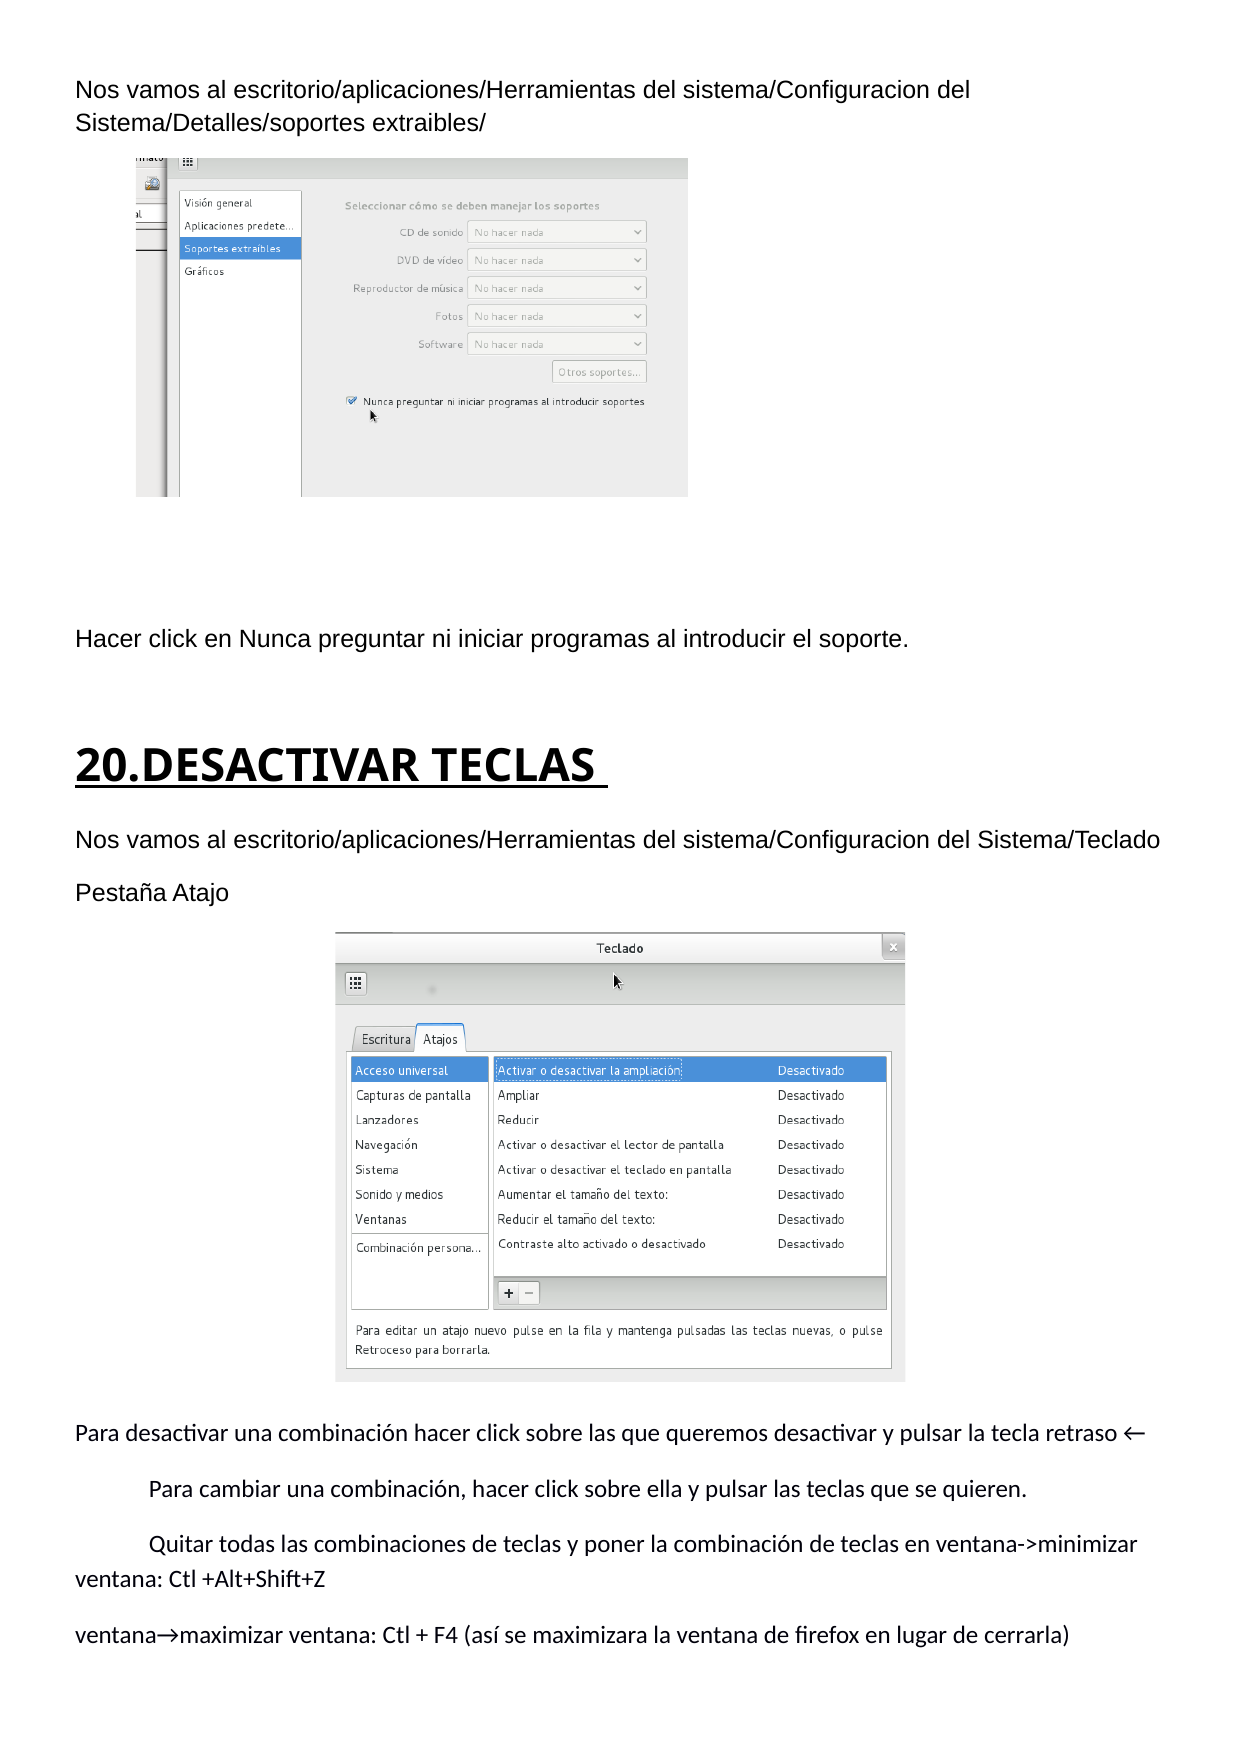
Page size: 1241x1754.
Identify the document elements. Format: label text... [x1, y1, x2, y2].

text Hacer click en Nunca preguntar ni iniciar programas al introducir el soporte. [75, 624, 1165, 653]
picture [335, 932, 905, 1382]
text Para cambiar una combinación, hacer click sobre ella y pulsar las teclas que se quieren. [75, 1473, 1165, 1503]
text Quitar todas las combinaciones de teclas y poner la combinación de teclas en ventana->minimizar ventana: Ctl +Alt+Shift+Z [75, 1529, 1165, 1594]
text Pestaña Atajo [75, 878, 1165, 907]
text Nos vamos al escritorio/aplicaciones/Herramientas del sistema/Configuracion del Sistema/Detalles/soportes extraibles/ [75, 75, 1165, 137]
picture [135, 158, 688, 497]
text Nos vamos al escritorio/aplicaciones/Herramientas del sistema/Configuracion del Sistema/Teclado [75, 824, 1165, 853]
text 20.DESACTIVAR TECLAS [75, 732, 1165, 794]
text ventana→maximizar ventana: Ctl + F4 (así se maximizara la ventana de firefox en lugar de cerrarla) [75, 1619, 1165, 1650]
text Para desactivar una combinación hacer click sobre las que queremos desactivar y pulsar la tecla retraso ← [75, 1417, 1165, 1447]
